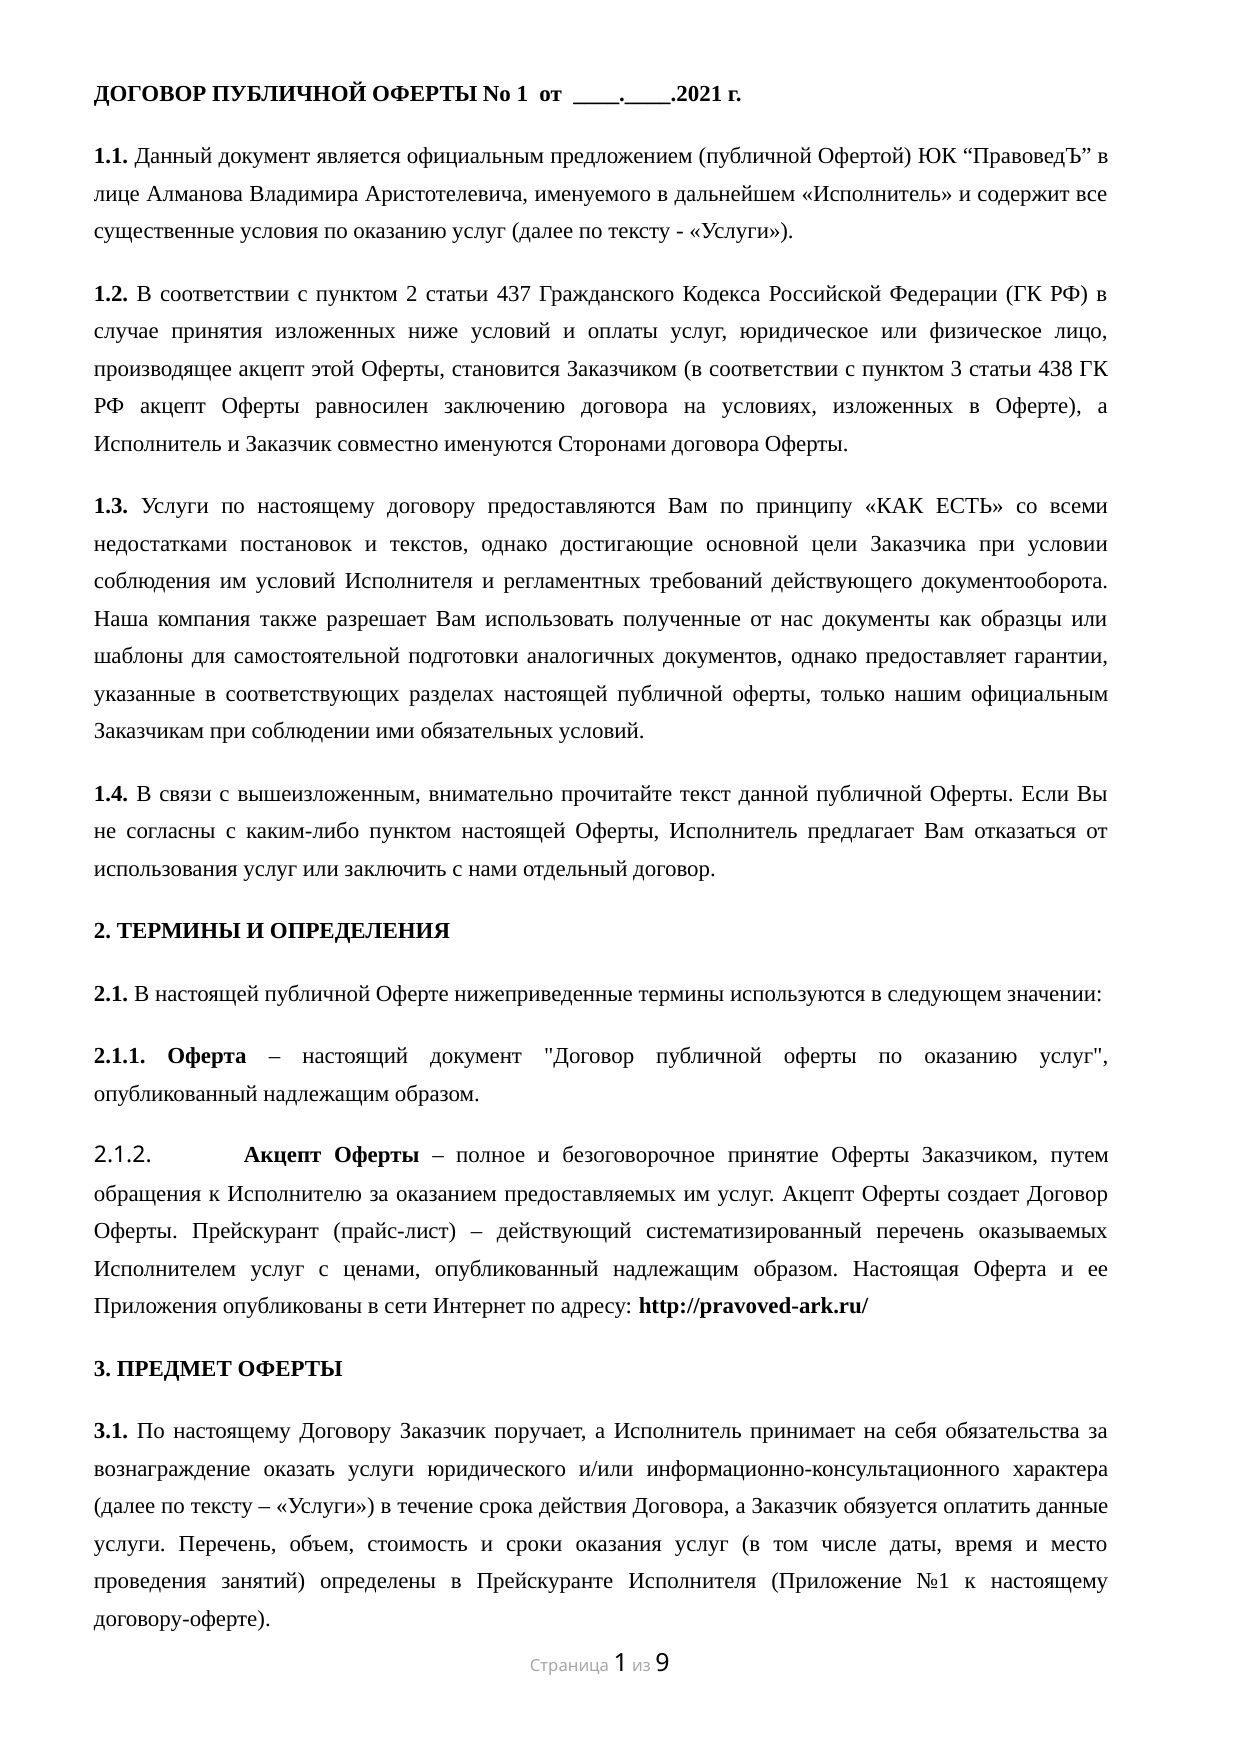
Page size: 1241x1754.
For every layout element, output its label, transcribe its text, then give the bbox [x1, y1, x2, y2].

text 3. ПРЕДМЕТ ОФЕРТЫ [94, 1344, 1109, 1381]
text 2.1.1. Оферта – настоящий документ "Договор публичной оферты по оказанию услуг", опубликованный надлежащим образом. [94, 1031, 1109, 1106]
text 1.1. Данный документ является официальным предложением (публичной Офертой) ЮК “ПравоведЪ” в лице Алманова Владимира Аристотелевича, именуемого в дальнейшем «Исполнитель» и содержит все существенные условия по оказанию услуг (далее по тексту - «Услуги»). [94, 131, 1109, 244]
text 1.3. Услуги по настоящему договору предоставляются Вам по принципу «КАК ЕСТЬ» со всеми недостатками постановок и текстов, однако достигающие основной цели Заказчика при условии соблюдения им условий Исполнителя и регламентных требований действующего документооборота. Наша компания также разрешает Вам использовать полученные от нас документы как образцы или шаблоны для самостоятельной подготовки аналогичных документов, однако предоставляет гарантии, указанные в соответствующих разделах настоящей публичной оферты, только нашим официальным Заказчикам при соблюдении ими обязательных условий. [94, 481, 1109, 744]
text 1.4. В связи с вышеизложенным, внимательно прочитайте текст данной публичной Оферты. Если Вы не согласны с каким-либо пунктом настоящей Оферты, Исполнитель предлагает Вам отказаться от использования услуг или заключить с нами отдельный договор. [94, 769, 1109, 881]
text 3.1. По настоящему Договору Заказчик поручает, а Исполнитель принимает на себя обязательства за вознаграждение оказать услуги юридического и/или информационно-консультационного характера (далее по тексту – «Услуги») в течение срока действия Договора, а Заказчик обязуется оплатить данные услуги. Перечень, объем, стоимость и сроки оказания услуг (в том числе даты, время и место проведения занятий) определены в Прейскуранте Исполнителя (Приложение №1 к настоящему договору-оферте). [94, 1406, 1109, 1631]
text ДОГОВОР ПУБЛИЧНОЙ ОФЕРТЫ No 1 от ____.____.2021 г. [94, 69, 1109, 106]
list Акцепт Оферты – полное и безоговорочное принятие Оферты Заказчиком, путем обращения к Исполнителю за оказанием предоставляемых им услуг. Акцепт Оферты создает Договор Оферты. Прейскурант (прайс-лист) – действующий систематизированный перечень оказываемых Исполнителем услуг с ценами, опубликованный надлежащим образом. Настоящая Оферта и ее Приложения опубликованы в сети Интернет по адресу: http://pravoved-ark.ru/ [94, 1131, 1109, 1319]
text 2. ТЕРМИНЫ И ОПРЕДЕЛЕНИЯ [94, 906, 1109, 944]
text 1.2. В соответствии с пунктом 2 статьи 437 Гражданского Кодекса Российской Федерации (ГК РФ) в случае принятия изложенных ниже условий и оплаты услуг, юридическое или физическое лицо, производящее акцепт этой Оферты, становится Заказчиком (в соответствии с пунктом 3 статьи 438 ГК РФ акцепт Оферты равносилен заключению договора на условиях, изложенных в Оферте), а Исполнитель и Заказчик совместно именуются Сторонами договора Оферты. [94, 269, 1109, 456]
text 2.1. В настоящей публичной Оферте нижеприведенные термины используются в следующем значении: [94, 969, 1109, 1006]
